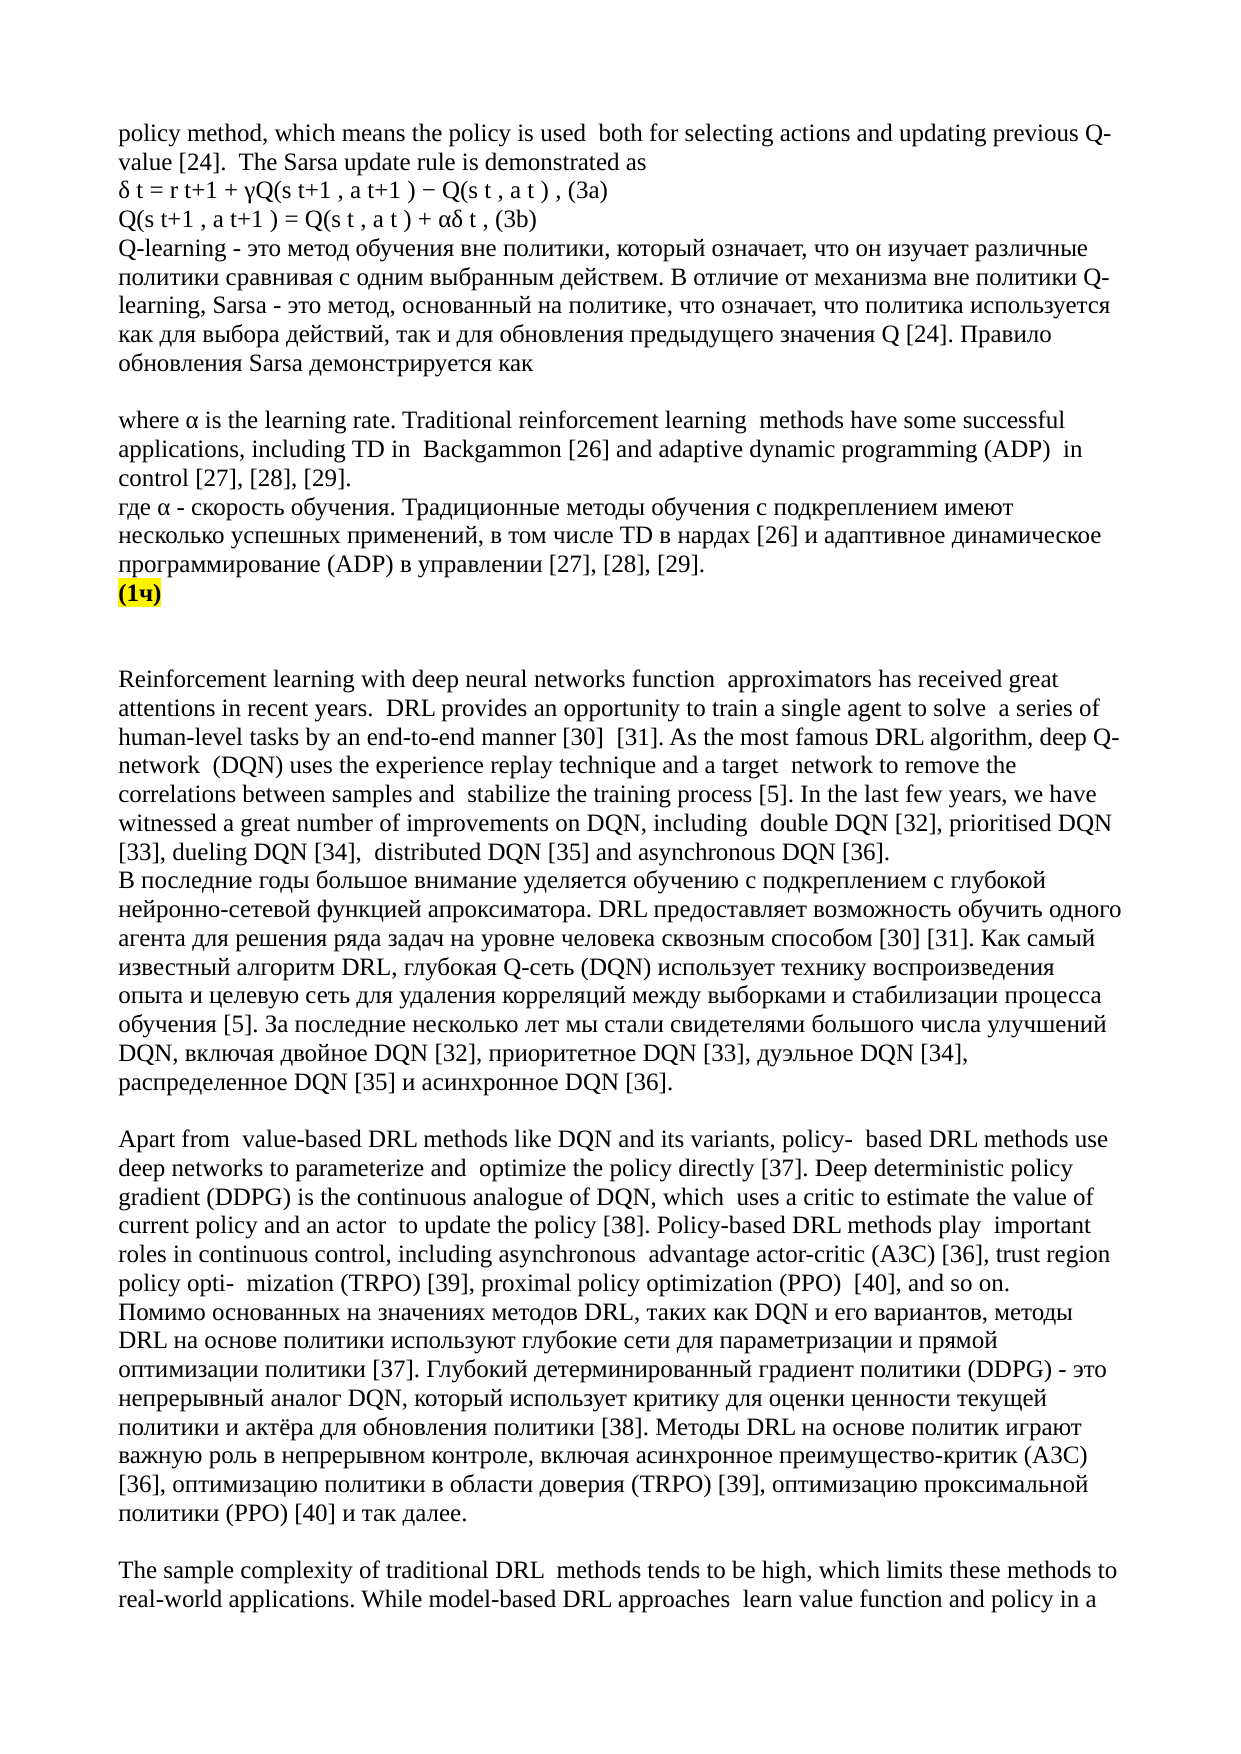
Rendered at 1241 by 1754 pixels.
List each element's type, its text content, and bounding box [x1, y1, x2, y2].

text policy method, which means the policy is used both for selecting actions and updating previous Q-value [24]. The Sarsa update rule is demonstrated as [118, 118, 1122, 176]
text (1ч) [118, 578, 1122, 607]
text где α - скорость обучения. Традиционные методы обучения с подкреплением имеют несколько успешных применений, в том числе TD в нардах [26] и адаптивное динамическое программирование (ADP) в управлении [27], [28], [29]. [118, 492, 1122, 578]
text Q-learning - это метод обучения вне политики, который означает, что он изучает различные политики сравнивая с одним выбранным действем. В отличие от механизма вне политики Q-learning, Sarsa - это метод, основанный на политике, что означает, что политика используется как для выбора действий, так и для обновления предыдущего значения Q [24]. Правило обновления Sarsa демонстрируется как [118, 233, 1122, 377]
text Apart from value-based DRL methods like DQN and its variants, policy- based DRL methods use deep networks to parameterize and optimize the policy directly [37]. Deep deterministic policy gradient (DDPG) is the continuous analogue of DQN, which uses a critic to estimate the value of current policy and an actor to update the policy [38]. Policy-based DRL methods play important roles in continuous control, including asynchronous advantage actor-critic (A3C) [36], trust region policy opti- mization (TRPO) [39], proximal policy optimization (PPO) [40], and so on. [118, 1124, 1122, 1297]
text The sample complexity of traditional DRL methods tends to be high, which limits these methods to real-world applications. While model-based DRL approaches learn value function and policy in a [118, 1556, 1122, 1613]
text Помимо основанных на значениях методов DRL, таких как DQN и его вариантов, методы DRL на основе политики используют глубокие сети для параметризации и прямой оптимизации политики [37]. Глубокий детерминированный градиент политики (DDPG) - это непрерывный аналог DQN, который использует критику для оценки ценности текущей политики и актёра для обновления политики [38]. Методы DRL на основе политик играют важную роль в непрерывном контроле, включая асинхронное преимущество-критик (A3C) [36], оптимизацию политики в области доверия (TRPO) [39], оптимизацию проксимальной политики (PPO) [40] и так далее. [118, 1297, 1122, 1527]
text В последние годы большое внимание уделяется обучению с подкреплением с глубокой нейронно-сетевой функцией апроксиматора. DRL предоставляет возможность обучить одного агента для решения ряда задач на уровне человека сквозным способом [30] [31]. Как самый известный алгоритм DRL, глубокая Q-сеть (DQN) использует технику воспроизведения опыта и целевую сеть для удаления корреляций между выборками и стабилизации процесса обучения [5]. За последние несколько лет мы стали свидетелями большого числа улучшений DQN, включая двойное DQN [32], приоритетное DQN [33], дуэльное DQN [34], распределенное DQN [35] и асинхронное DQN [36]. [118, 866, 1122, 1096]
text Reinforcement learning with deep neural networks function approximators has received great attentions in recent years. DRL provides an opportunity to train a single agent to solve a series of human-level tasks by an end-to-end manner [30] [31]. As the most famous DRL algorithm, deep Q-network (DQN) uses the experience replay technique and a target network to remove the correlations between samples and stabilize the training process [5]. In the last few years, we have witnessed a great number of improvements on DQN, including double DQN [32], prioritised DQN [33], dueling DQN [34], distributed DQN [35] and asynchronous DQN [36]. [118, 664, 1122, 866]
text where α is the learning rate. Traditional reinforcement learning methods have some successful applications, including TD in Backgammon [26] and adaptive dynamic programming (ADP) in control [27], [28], [29]. [118, 406, 1122, 492]
text Q(s t+1 , a t+1 ) = Q(s t , a t ) + αδ t , (3b) [118, 204, 1122, 233]
text δ t = r t+1 + γQ(s t+1 , a t+1 ) − Q(s t , a t ) , (3a) [118, 176, 1122, 204]
